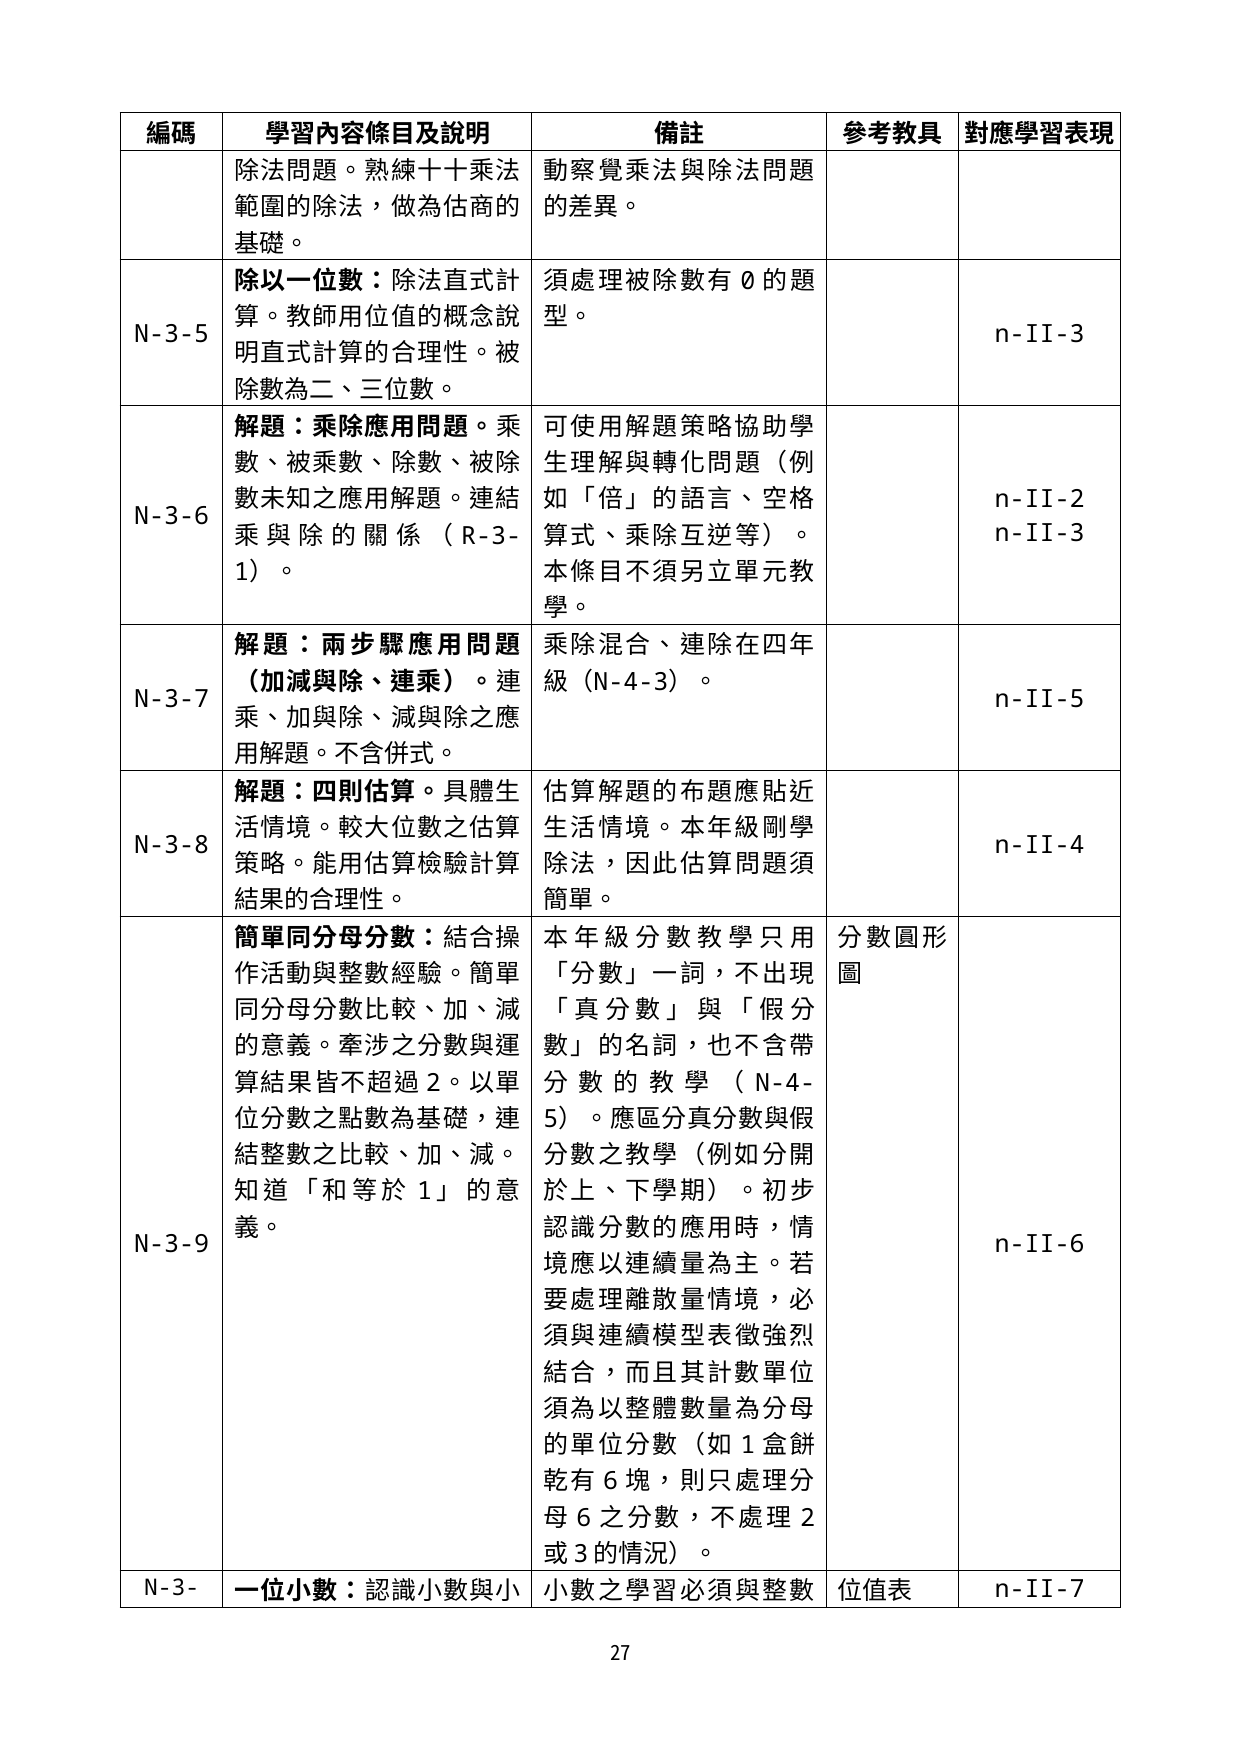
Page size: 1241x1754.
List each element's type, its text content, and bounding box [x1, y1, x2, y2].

table_cell 解題：兩步驟應用問題（加減與除、連乘）。連乘、加與除、減與除之應用解題。不含併式。 [223, 625, 531, 770]
table_cell 除以一位數：除法直式計算。教師用位值的概念說明直式計算的合理性。被除數為二、三位數。 [223, 260, 531, 405]
table_cell N-3-6 [121, 406, 222, 624]
table_cell 解題：乘除應用問題。乘數、被乘數、除數、被除數未知之應用解題。連結乘與除的關係（R-3-1）。 [223, 406, 531, 624]
table_header 對應學習表現 [959, 113, 1120, 149]
table_cell [827, 771, 958, 916]
table_cell n-II-3 [959, 260, 1120, 405]
table_cell n-II-7 [959, 1571, 1120, 1607]
table_cell N-3- [121, 1571, 222, 1607]
table_cell [827, 406, 958, 624]
table_cell [827, 260, 958, 405]
table_cell n-II-6 [959, 917, 1120, 1569]
table_cell 位值表 [827, 1571, 958, 1607]
table_cell 一位小數：認識小數與小 [223, 1571, 531, 1607]
table_header 學習內容條目及說明 [223, 113, 531, 149]
table_cell 須處理被除數有0的題型。 [532, 260, 826, 405]
table_cell n-II-4 [959, 771, 1120, 916]
table_cell [959, 151, 1120, 259]
table_cell [827, 625, 958, 770]
table_cell N-3-8 [121, 771, 222, 916]
table_header 備註 [532, 113, 826, 149]
table_cell [827, 151, 958, 259]
table_cell 分數圓形圖 [827, 917, 958, 1569]
table_cell 本年級分數教學只用「分數」一詞，不出現「真分數」與「假分數」的名詞，也不含帶分數的教學（N-4-5）。應區分真分數與假分數之教學（例如分開於上、下學期）。初步認識分數的應用時，情境應以連續量為主。若要處理離散量情境，必須與連續模型表徵強烈結合，而且其計數單位須為以整體數量為分母的單位分數（如1盒餅乾有6塊，則只處理分母6之分數，不處理2或3的情況）。 [532, 917, 826, 1569]
table_cell N-3-5 [121, 260, 222, 405]
table_header 編碼 [121, 113, 222, 149]
table_cell n-II-2 n-II-3 [959, 406, 1120, 624]
table_cell N-3-7 [121, 625, 222, 770]
table_cell 動察覺乘法與除法問題的差異。 [532, 151, 826, 259]
table_cell N-3-9 [121, 917, 222, 1569]
table_cell 乘除混合、連除在四年級（N-4-3）。 [532, 625, 826, 770]
table_cell 簡單同分母分數：結合操作活動與整數經驗。簡單同分母分數比較、加、減的意義。牽涉之分數與運算結果皆不超過2。以單位分數之點數為基礎，連結整數之比較、加、減。知道「和等於1」的意義。 [223, 917, 531, 1569]
table_cell 估算解題的布題應貼近生活情境。本年級剛學除法，因此估算問題須簡單。 [532, 771, 826, 916]
table_cell [121, 151, 222, 259]
table_cell 解題：四則估算。具體生活情境。較大位數之估算策略。能用估算檢驗計算結果的合理性。 [223, 771, 531, 916]
table_cell 可使用解題策略協助學生理解與轉化問題（例如「倍」的語言、空格算式、乘除互逆等）。本條目不須另立單元教學。 [532, 406, 826, 624]
table_header 參考教具 [827, 113, 958, 149]
table_cell 小數之學習必須與整數 [532, 1571, 826, 1607]
table_cell n-II-5 [959, 625, 1120, 770]
table_cell 除法問題。熟練十十乘法範圍的除法，做為估商的基礎。 [223, 151, 531, 259]
